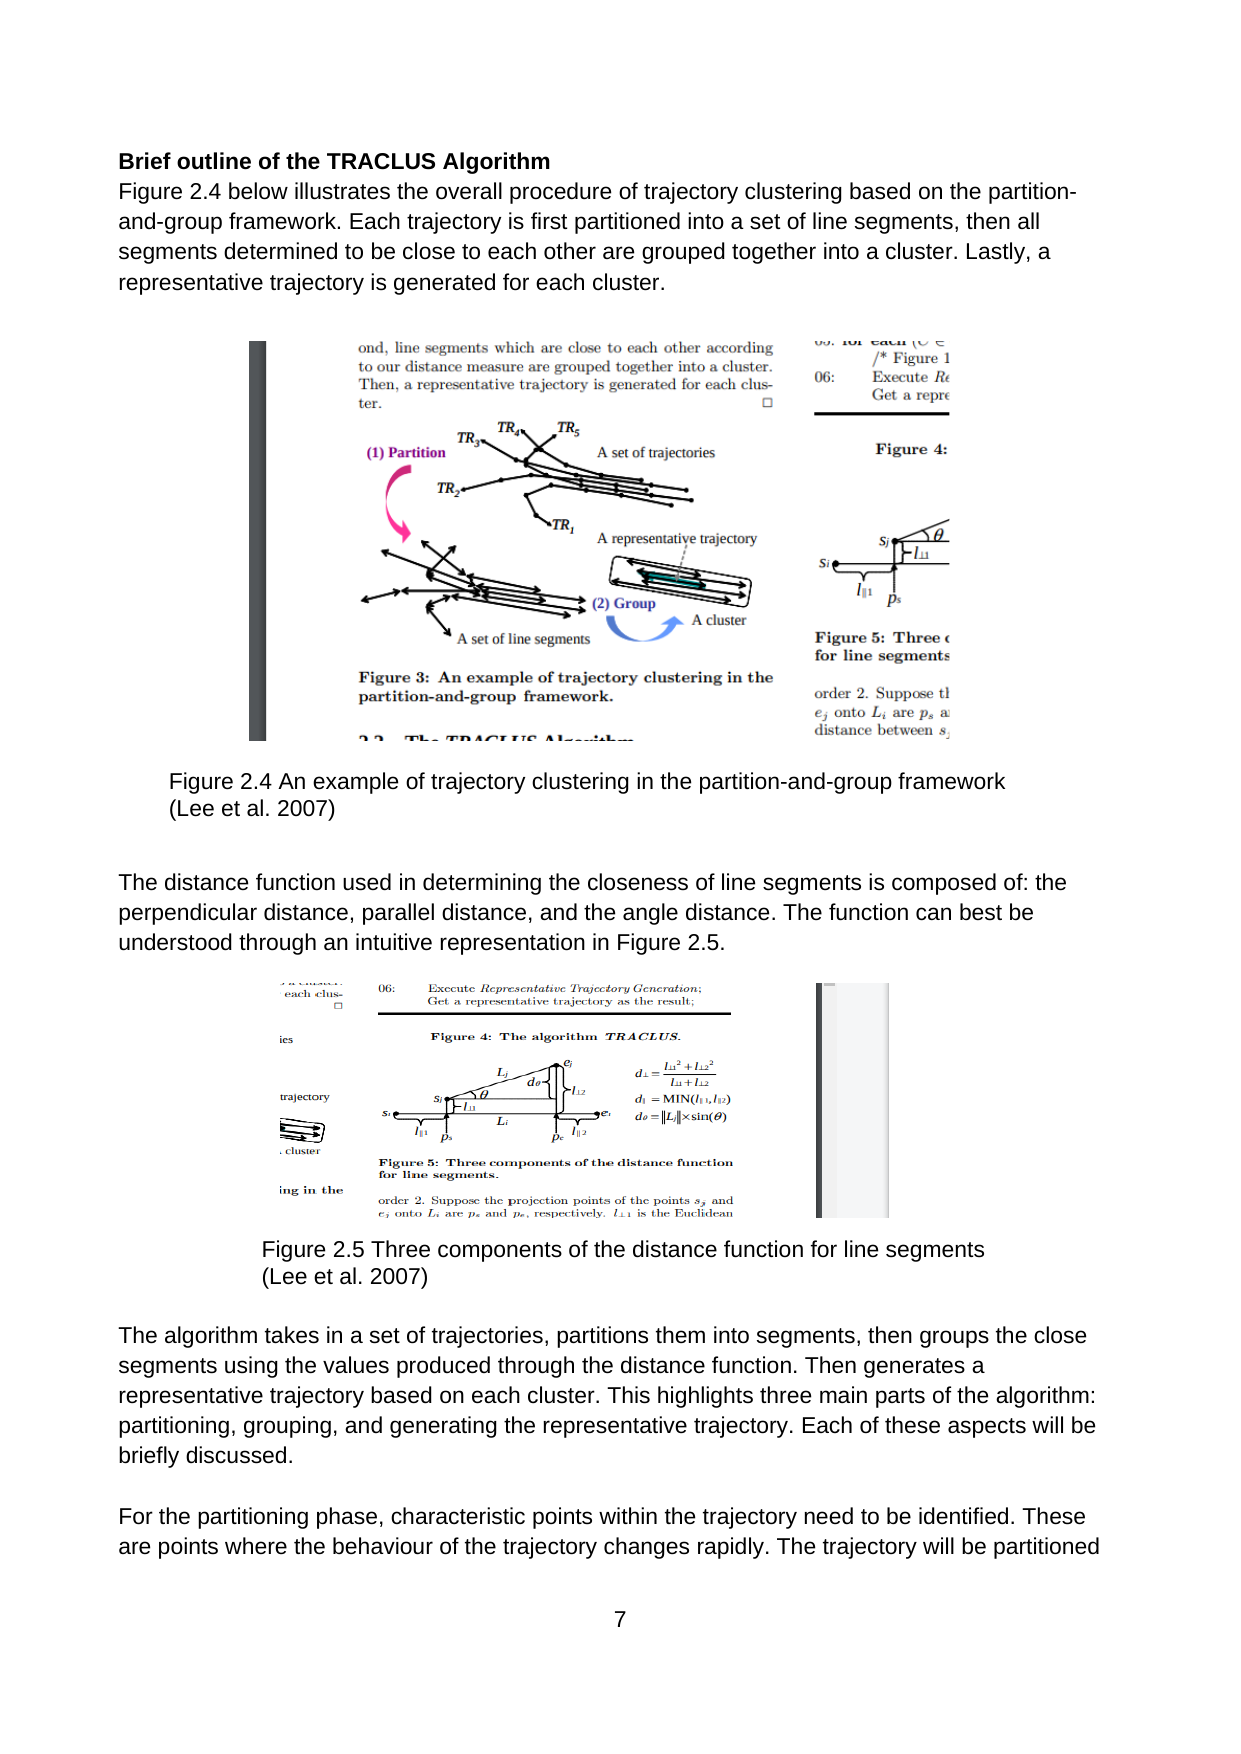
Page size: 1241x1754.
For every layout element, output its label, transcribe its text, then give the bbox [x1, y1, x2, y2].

text Brief outline of the TRACLUS Algorithm [118, 148, 1122, 174]
picture [249, 341, 690, 741]
text The distance function used in determining the closeness of line segments is composed of: the perpendicular distance, parallel distance, and the angle distance. The function can best be understood through an intuitive representation in Figure 2.5. [118, 868, 1122, 955]
text For the partitioning phase, characteristic points within the trajectory need to be identified. These are points where the behaviour of the trajectory changes rapidly. The trajectory will be partitioned [118, 1503, 1122, 1559]
text The algorithm takes in a set of trajectories, partitions them into segments, then groups the close segments using the values produced through the distance function. Then generates a representative trajectory based on each cluster. This highlights three main parts of the algorithm: partitioning, grouping, and generating the representative trajectory. Each of these aspects will be briefly discussed. [118, 1322, 1122, 1469]
text Figure 2.4 below illustrates the overall procedure of trajectory clustering based on the partition-and-group framework. Each trajectory is first partitioned into a set of line segments, then all segments determined to be close to each other are grouped together into a cluster. Lastly, a representative trajectory is generated for each cluster. [118, 178, 1122, 295]
picture [280, 983, 648, 1218]
